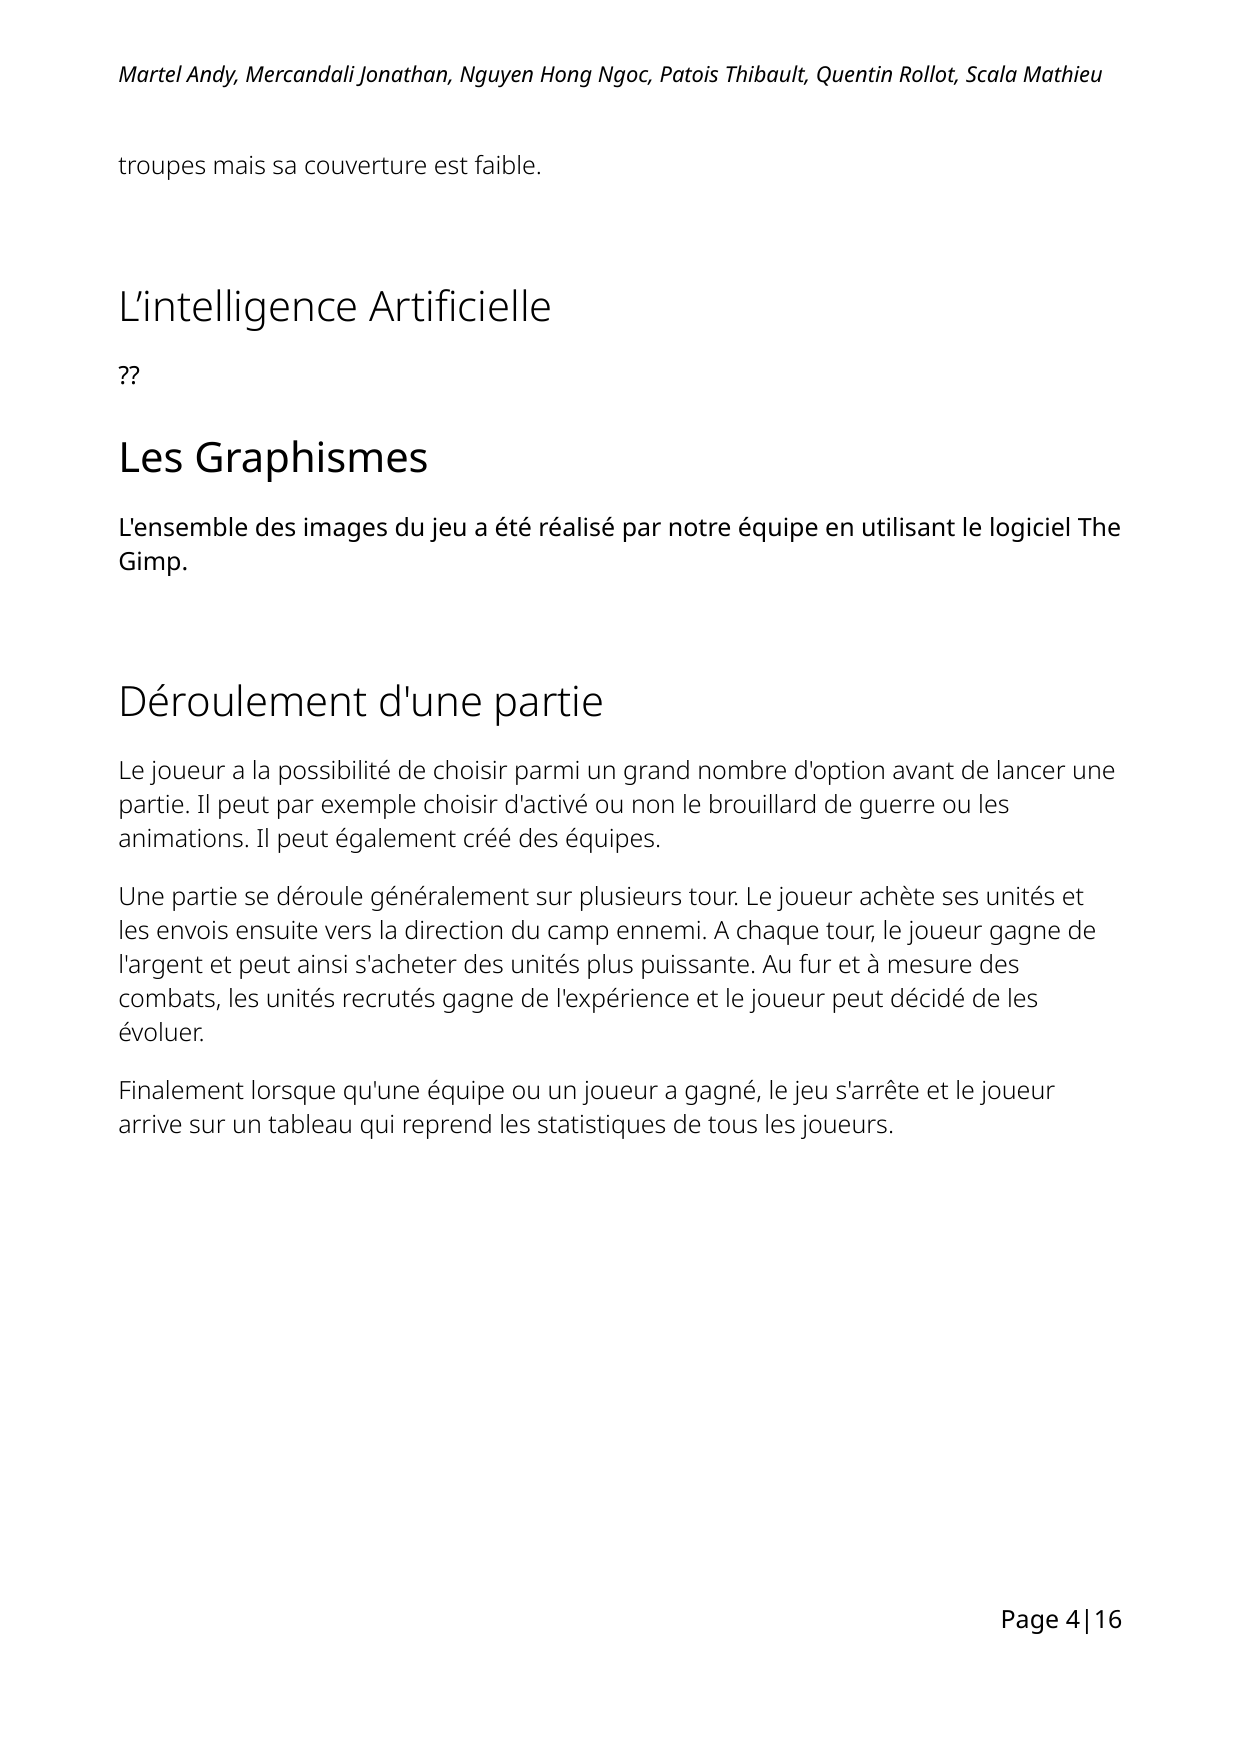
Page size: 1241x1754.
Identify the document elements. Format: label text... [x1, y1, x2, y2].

subtitle Les Graphismes [118, 428, 1122, 485]
text Le joueur a la possibilité de choisir parmi un grand nombre d'option avant de lancer une partie. Il peut par exemple choisir d'activé ou non le brouillard de guerre ou les animations. Il peut également créé des équipes. [118, 753, 1122, 855]
text troupes mais sa couverture est faible. [118, 148, 1122, 182]
text Une partie se déroule généralement sur plusieurs tour. Le joueur achète ses unités et les envois ensuite vers la direction du camp ennemi. A chaque tour, le joueur gagne de l'argent et peut ainsi s'acheter des unités plus puissante. Au fur et à mesure des combats, les unités recrutés gagne de l'expérience et le joueur peut décidé de les évoluer. [118, 878, 1122, 1049]
subtitle L’intelligence Artificielle [118, 276, 1122, 333]
text ?? [118, 357, 1122, 391]
text L'ensemble des images du jeu a été réalisé par notre équipe en utilisant le logiciel The Gimp. [118, 509, 1122, 577]
subtitle Déroulement d'une partie [118, 672, 1122, 728]
text Finalement lorsque qu'une équipe ou un joueur a gagné, le jeu s'arrête et le joueur arrive sur un tableau qui reprend les statistiques de tous les joueurs. [118, 1072, 1122, 1141]
